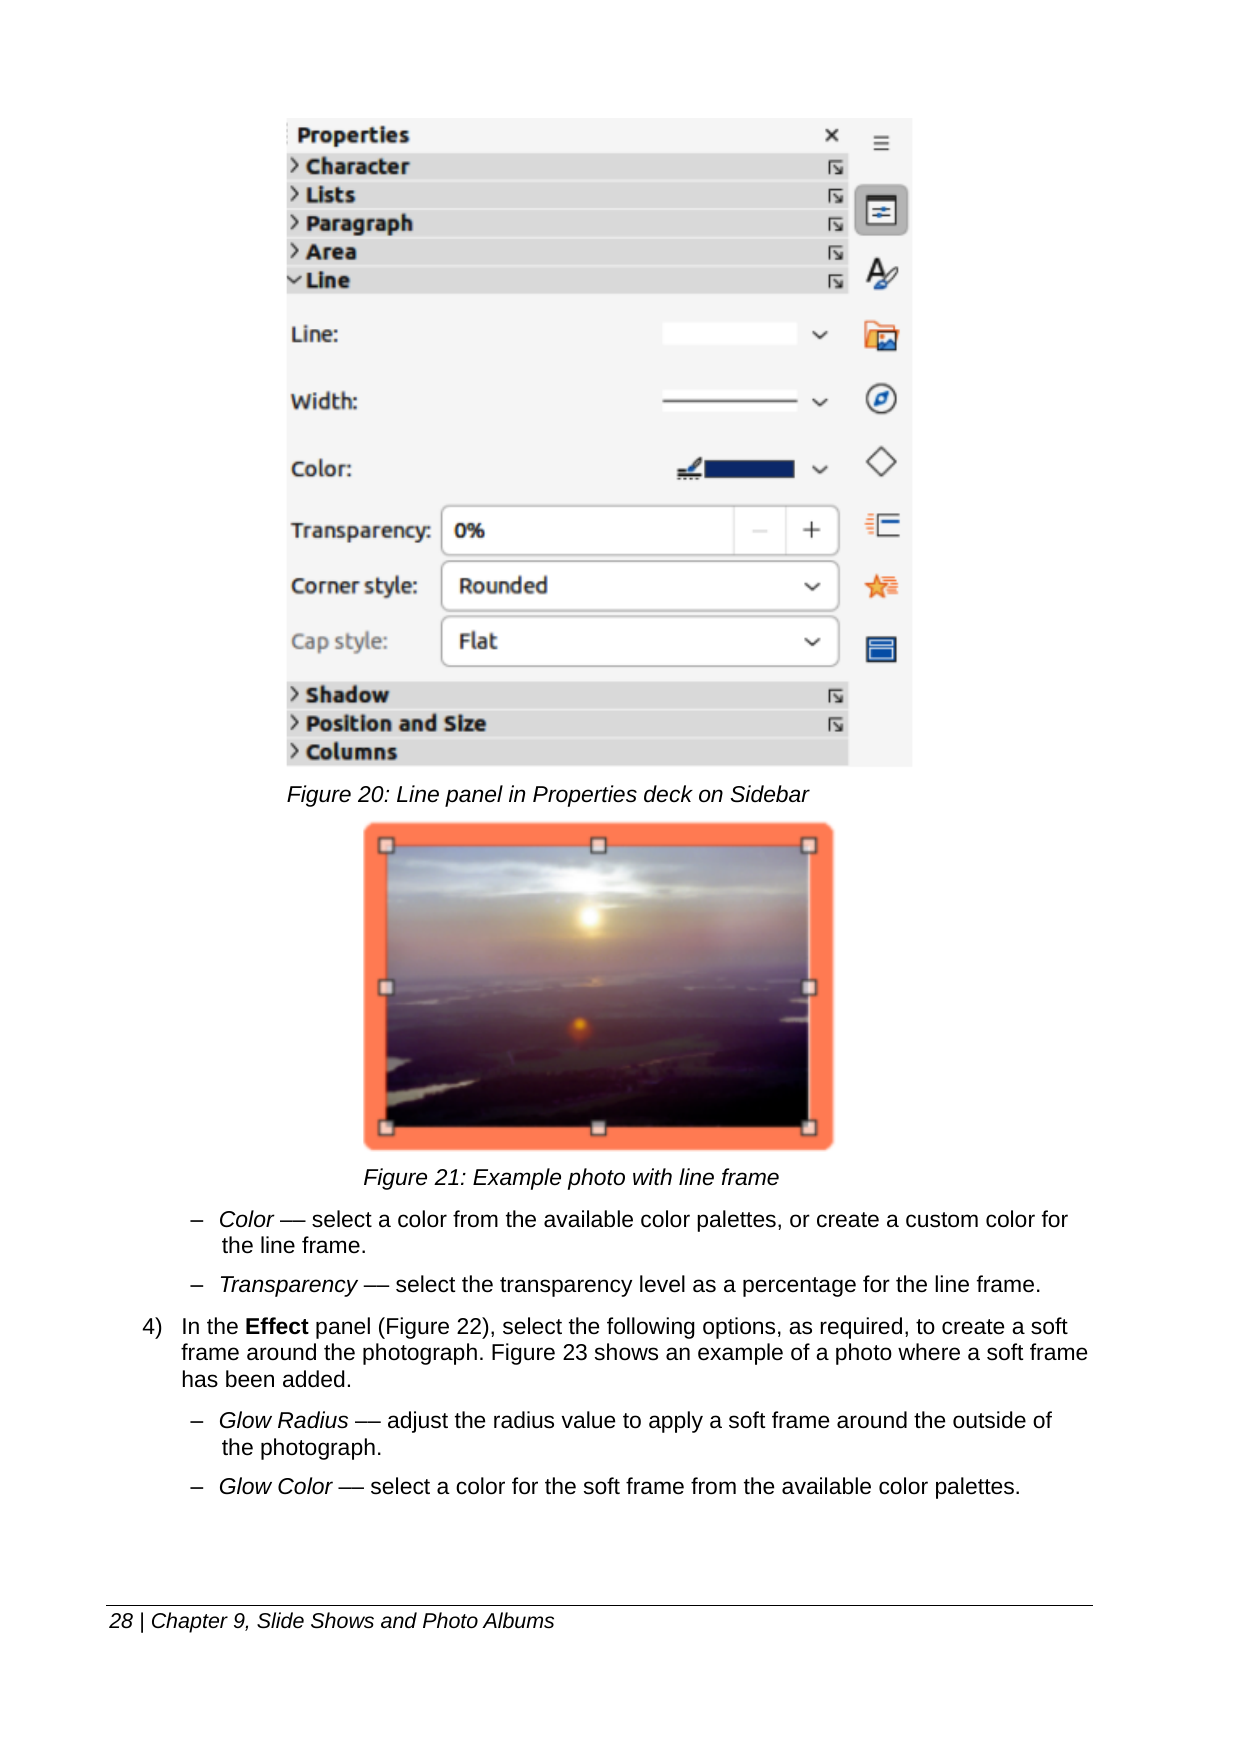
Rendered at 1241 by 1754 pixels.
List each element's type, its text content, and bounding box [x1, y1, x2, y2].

list Glow Radius –– adjust the radius value to apply a soft frame around the outside of the photograph. [187, 1404, 1093, 1460]
picture [286, 118, 913, 769]
text Figure 20: Line panel in Properties deck on Sidebar [287, 781, 912, 807]
list Transparency –– select the transparency level as a percentage for the line frame. [187, 1268, 1093, 1301]
list Color –– select a color from the available color palettes, or create a custom color for the line frame. [187, 1203, 1093, 1259]
list In the Effect panel (Figure 22), select the following options, as required, to create a soft frame around the photograph. Figure 23 shows an example of a photo where a soft frame has been added. [162, 1313, 1093, 1392]
picture [363, 819, 836, 1152]
list Glow Color –– select a color for the soft frame from the available color palettes. [187, 1470, 1093, 1502]
text Figure 21: Example photo with line frame [363, 1164, 836, 1191]
